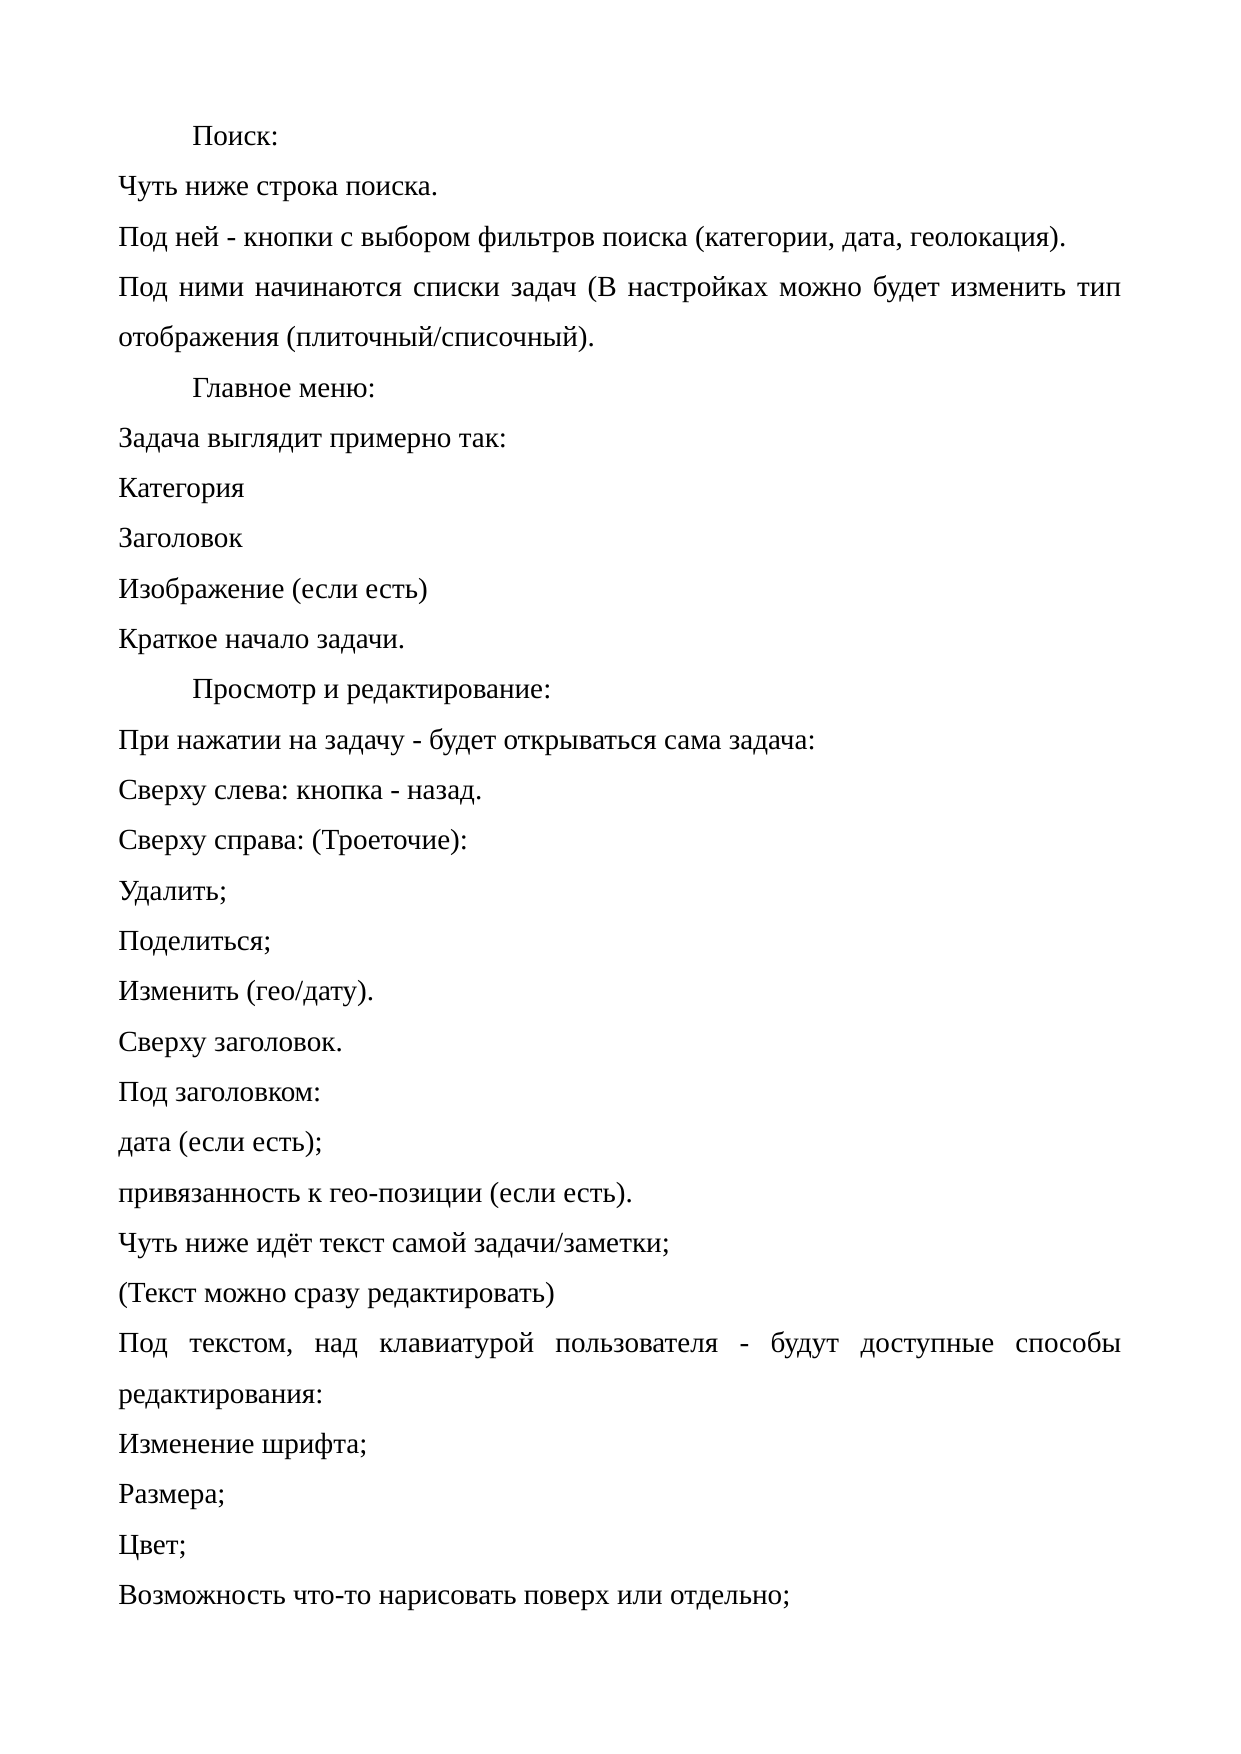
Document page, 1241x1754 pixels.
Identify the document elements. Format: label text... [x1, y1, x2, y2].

text Под текстом, над клавиатурой пользователя - будут доступные способы редактирования: [118, 1326, 1122, 1409]
text Чуть ниже строка поиска. [118, 168, 1122, 202]
text Под ними начинаются списки задач (В настройках можно будет изменить тип отображения (плиточный/списочный). [118, 269, 1122, 353]
text Изображение (если есть) [118, 571, 1122, 604]
text Сверху справа: (Троеточие): [118, 822, 1122, 856]
text Цвет; [118, 1527, 1122, 1560]
text Изменение шрифта; [118, 1426, 1122, 1460]
text Просмотр и редактирование: [118, 672, 1122, 705]
text Удалить; [118, 873, 1122, 906]
text Размера; [118, 1477, 1122, 1510]
text Категория [118, 470, 1122, 504]
text Возможность что-то нарисовать поверх или отдельно; [118, 1577, 1122, 1611]
text (Текст можно сразу редактировать) [118, 1275, 1122, 1309]
text Краткое начало задачи. [118, 621, 1122, 655]
text Чуть ниже идёт текст самой задачи/заметки; [118, 1225, 1122, 1258]
text Сверху слева: кнопка - назад. [118, 772, 1122, 806]
text При нажатии на задачу - будет открываться сама задача: [118, 722, 1122, 755]
text Задача выглядит примерно так: [118, 420, 1122, 453]
text Сверху заголовок. [118, 1024, 1122, 1057]
text Под ней - кнопки с выбором фильтров поиска (категории, дата, геолокация). [118, 219, 1122, 252]
text Заголовок [118, 521, 1122, 554]
text привязанность к гео-позиции (если есть). [118, 1175, 1122, 1208]
text Под заголовком: [118, 1074, 1122, 1108]
text дата (если есть); [118, 1124, 1122, 1158]
text Поделиться; [118, 923, 1122, 957]
text Изменить (гео/дату). [118, 973, 1122, 1007]
text Поиск: [118, 118, 1122, 152]
text Главное меню: [118, 370, 1122, 403]
